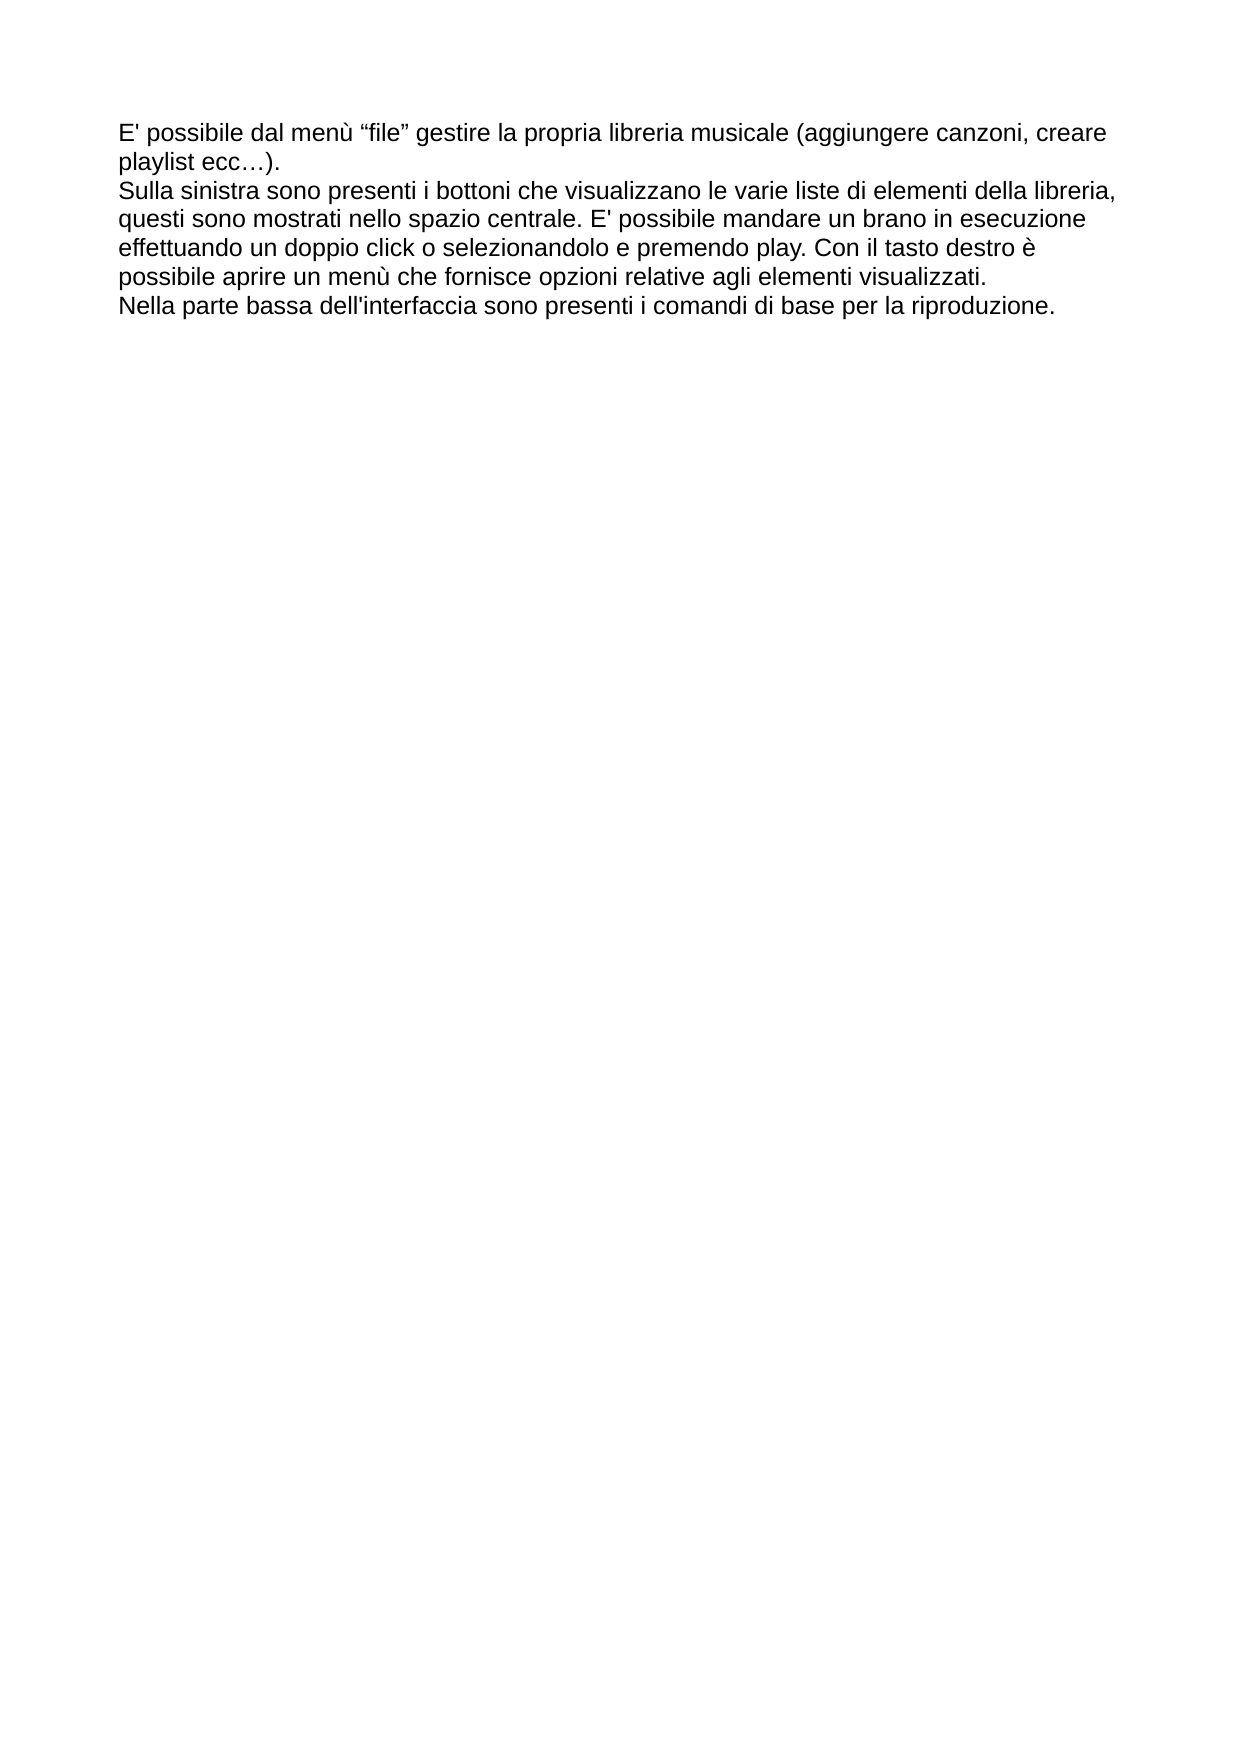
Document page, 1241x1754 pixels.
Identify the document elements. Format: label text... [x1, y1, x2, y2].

text Sulla sinistra sono presenti i bottoni che visualizzano le varie liste di elementi della libreria, questi sono mostrati nello spazio centrale. E' possibile mandare un brano in esecuzione effettuando un doppio click o selezionandolo e premendo play. Con il tasto destro è possibile aprire un menù che fornisce opzioni relative agli elementi visualizzati. [118, 176, 1122, 291]
text E' possibile dal menù “file” gestire la propria libreria musicale (aggiungere canzoni, creare playlist ecc…). [118, 118, 1122, 176]
text Nella parte bassa dell'interfaccia sono presenti i comandi di base per la riproduzione. [118, 291, 1122, 319]
